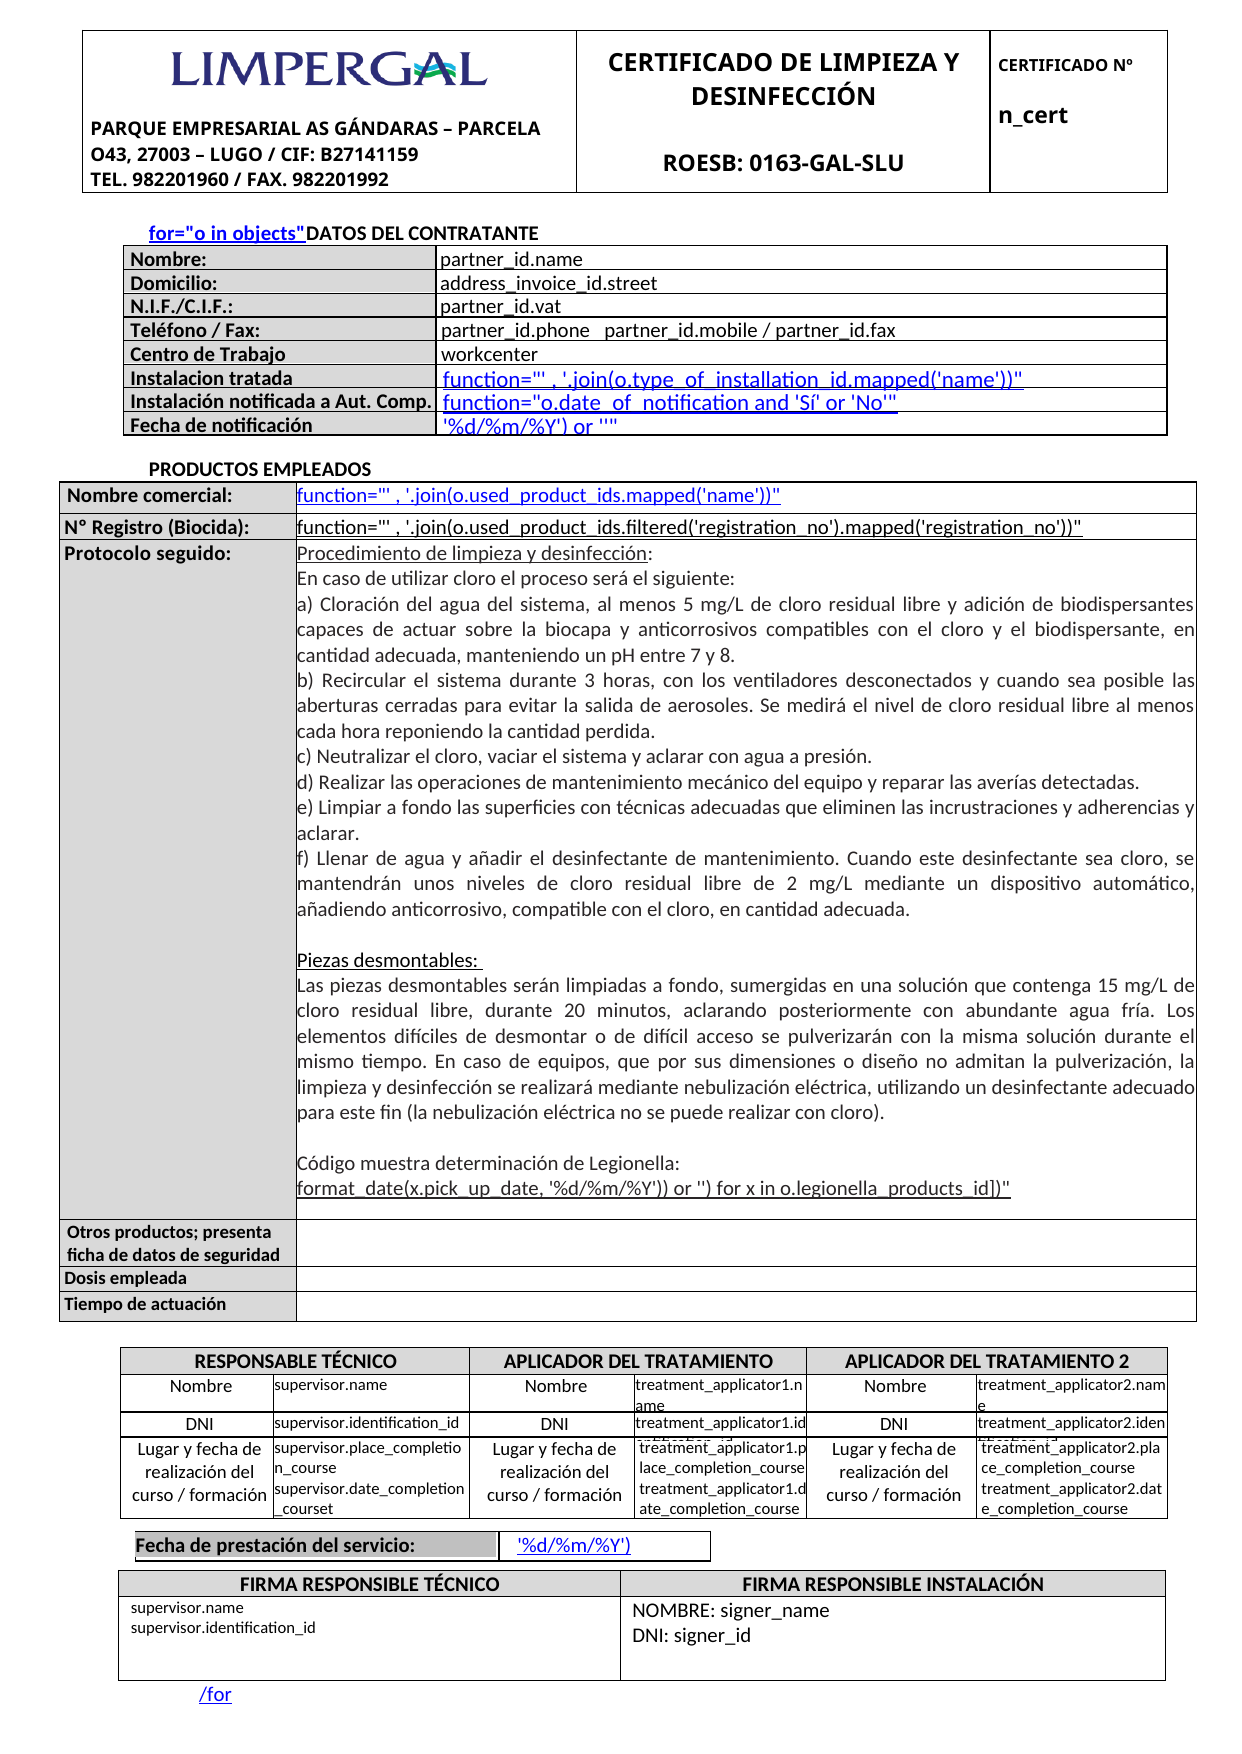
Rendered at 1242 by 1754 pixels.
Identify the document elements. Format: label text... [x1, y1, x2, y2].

table_cell function="o.date_of_notification and format_date(o.date_of_notification, '%d/%m/%Y') or ''" [437, 412, 1166, 434]
table_cell DNI [470, 1413, 634, 1436]
table_cell treatment_applicator1.place_completion_course treatment_applicator1.date_completion_course [635, 1438, 806, 1518]
table_header function=format_date(o.picking_date, '%d/%m/%Y') [500, 1532, 710, 1560]
table_cell [297, 1292, 1196, 1321]
text PRODUCTOS EMPLEADOS [75, 456, 1167, 481]
text /for [75, 1681, 1167, 1706]
picture [169, 30, 490, 89]
table_cell treatment_applicator2.identification_id [977, 1413, 1167, 1436]
table_cell supervisor.identification_id [274, 1413, 469, 1436]
table_cell Instalación notificada a Aut. Comp. [124, 388, 435, 411]
table_cell treatment_applicator2.place_completion_course treatment_applicator2.date_completion_course [977, 1438, 1167, 1518]
table_cell supervisor.name [274, 1375, 469, 1411]
table_cell Otros productos; presenta ficha de datos de seguridad [60, 1220, 296, 1266]
table_cell Nombre [807, 1375, 976, 1411]
table_header partner_id.name [437, 246, 1166, 269]
table_header Fecha de prestación del servicio: [136, 1532, 498, 1560]
table_cell Nombre [121, 1375, 273, 1411]
table_header FIRMA RESPONSIBLE TÉCNICO [119, 1571, 620, 1596]
table_header RESPONSABLE TÉCNICO [121, 1348, 469, 1374]
table_header APLICADOR DEL TRATAMIENTO 2 [807, 1348, 1167, 1374]
table_cell DNI [807, 1413, 976, 1436]
table_cell treatment_applicator2.name [977, 1375, 1167, 1411]
table_cell function="o.date_of_notification and 'Sí' or 'No'" [437, 388, 1166, 411]
table_cell function="' , '.join(o.type_of_installation_id.mapped('name'))" [437, 365, 1166, 387]
table_cell supervisor.name supervisor.identification_id [119, 1597, 620, 1680]
table_cell NOMBRE: signer_name DNI: signer_id [621, 1597, 1165, 1680]
text for="o in objects"DATOS DEL CONTRATANTE [75, 218, 1167, 245]
table_cell Fecha de notificación [124, 412, 435, 434]
table_cell DNI [121, 1413, 273, 1436]
table_cell partner_id.vat [437, 294, 1166, 316]
table_header Nombre comercial: [60, 483, 296, 513]
table_cell treatment_applicator1.identification_id [635, 1413, 806, 1436]
table_cell Teléfono / Fax: [124, 318, 435, 340]
table_cell N.I.F./C.I.F.: [124, 294, 435, 316]
table_cell Tiempo de actuación [60, 1292, 296, 1321]
table_header function="' , '.join(o.used_product_ids.mapped('name'))" [297, 483, 1196, 513]
table_header APLICADOR DEL TRATAMIENTO [470, 1348, 806, 1374]
table_cell Lugar y fecha de realización del curso / formación [470, 1438, 634, 1518]
table_cell treatment_applicator1.name [635, 1375, 806, 1411]
table_header Nombre: [124, 246, 435, 269]
table_cell Domicilio: [124, 270, 435, 292]
table_cell address_invoice_id.street [437, 270, 1166, 292]
table_cell Procedimiento de limpieza y desinfección: En caso de utilizar cloro el proceso será el siguiente: a) Cloración del agua del sistema, al menos 5 mg/L de cloro residual libre y adición de biodispersantes capaces de actuar sobre la biocapa y anticorrosivos compatibles con el cloro y el biodispersante, en cantidad adecuada, manteniendo un pH entre 7 y 8. b) Recircular el sistema durante 3 horas, con los ventiladores desconectados y cuando sea posible las aberturas cerradas para evitar la salida de aerosoles. Se medirá el nivel de cloro residual libre al menos cada hora reponiendo la cantidad perdida. c) Neutralizar el cloro, vaciar el sistema y aclarar con agua a presión. d) Realizar las operaciones de mantenimiento mecánico del equipo y reparar las averías detectadas. e) Limpiar a fondo las superficies con técnicas adecuadas que eliminen las incrustraciones y adherencias y aclarar. f) Llenar de agua y añadir el desinfectante de mantenimiento. Cuando este desinfectante sea cloro, se mantendrán unos niveles de cloro residual libre de 2 mg/L mediante un dispositivo automático, añadiendo anticorrosivo, compatible con el cloro, en cantidad adecuada. Piezas desmontables: Las piezas desmontables serán limpiadas a fondo, sumergidas en una solución que contenga 15 mg/L de cloro residual libre, durante 20 minutos, aclarando posteriormente con abundante agua fría. Los elementos difíciles de desmontar o de difícil acceso se pulverizarán con la misma solución durante el mismo tiempo. En caso de equipos, que por sus dimensiones o diseño no admitan la pulverización, la limpieza y desinfección se realizará mediante nebulización eléctrica, utilizando un desinfectante adecuado para este fin (la nebulización eléctrica no se puede realizar con cloro). Código muestra determinación de Legionella: function="' , '.join([x.code + ' - ' + x.type_product_id.name + (x.pick_up_date and (' - ' + format_date(x.pick_up_date, '%d/%m/%Y')) or '') for x in o.legionella_products_id])" [297, 540, 1196, 1219]
table_cell workcenter [437, 341, 1166, 363]
table_cell Nº Registro (Biocida): [60, 514, 296, 539]
table_header FIRMA RESPONSIBLE INSTALACIÓN [621, 1571, 1165, 1596]
table_cell Nombre [470, 1375, 634, 1411]
table_cell [297, 1267, 1196, 1291]
table_cell supervisor.place_completion_course supervisor.date_completion_courset [274, 1438, 469, 1518]
table_cell Lugar y fecha de realización del curso / formación [807, 1438, 976, 1518]
table_cell Dosis empleada [60, 1267, 296, 1291]
table_cell Lugar y fecha de realización del curso / formación [121, 1438, 273, 1518]
table_cell Instalacion tratada [124, 365, 435, 387]
table_cell Centro de Trabajo [124, 341, 435, 363]
table_cell Protocolo seguido: [60, 540, 296, 1219]
table_cell partner_id.phone partner_id.mobile / partner_id.fax [437, 318, 1166, 340]
table_cell [297, 1220, 1196, 1266]
table_cell function="' , '.join(o.used_product_ids.filtered('registration_no').mapped('registration_no'))" [297, 514, 1196, 539]
